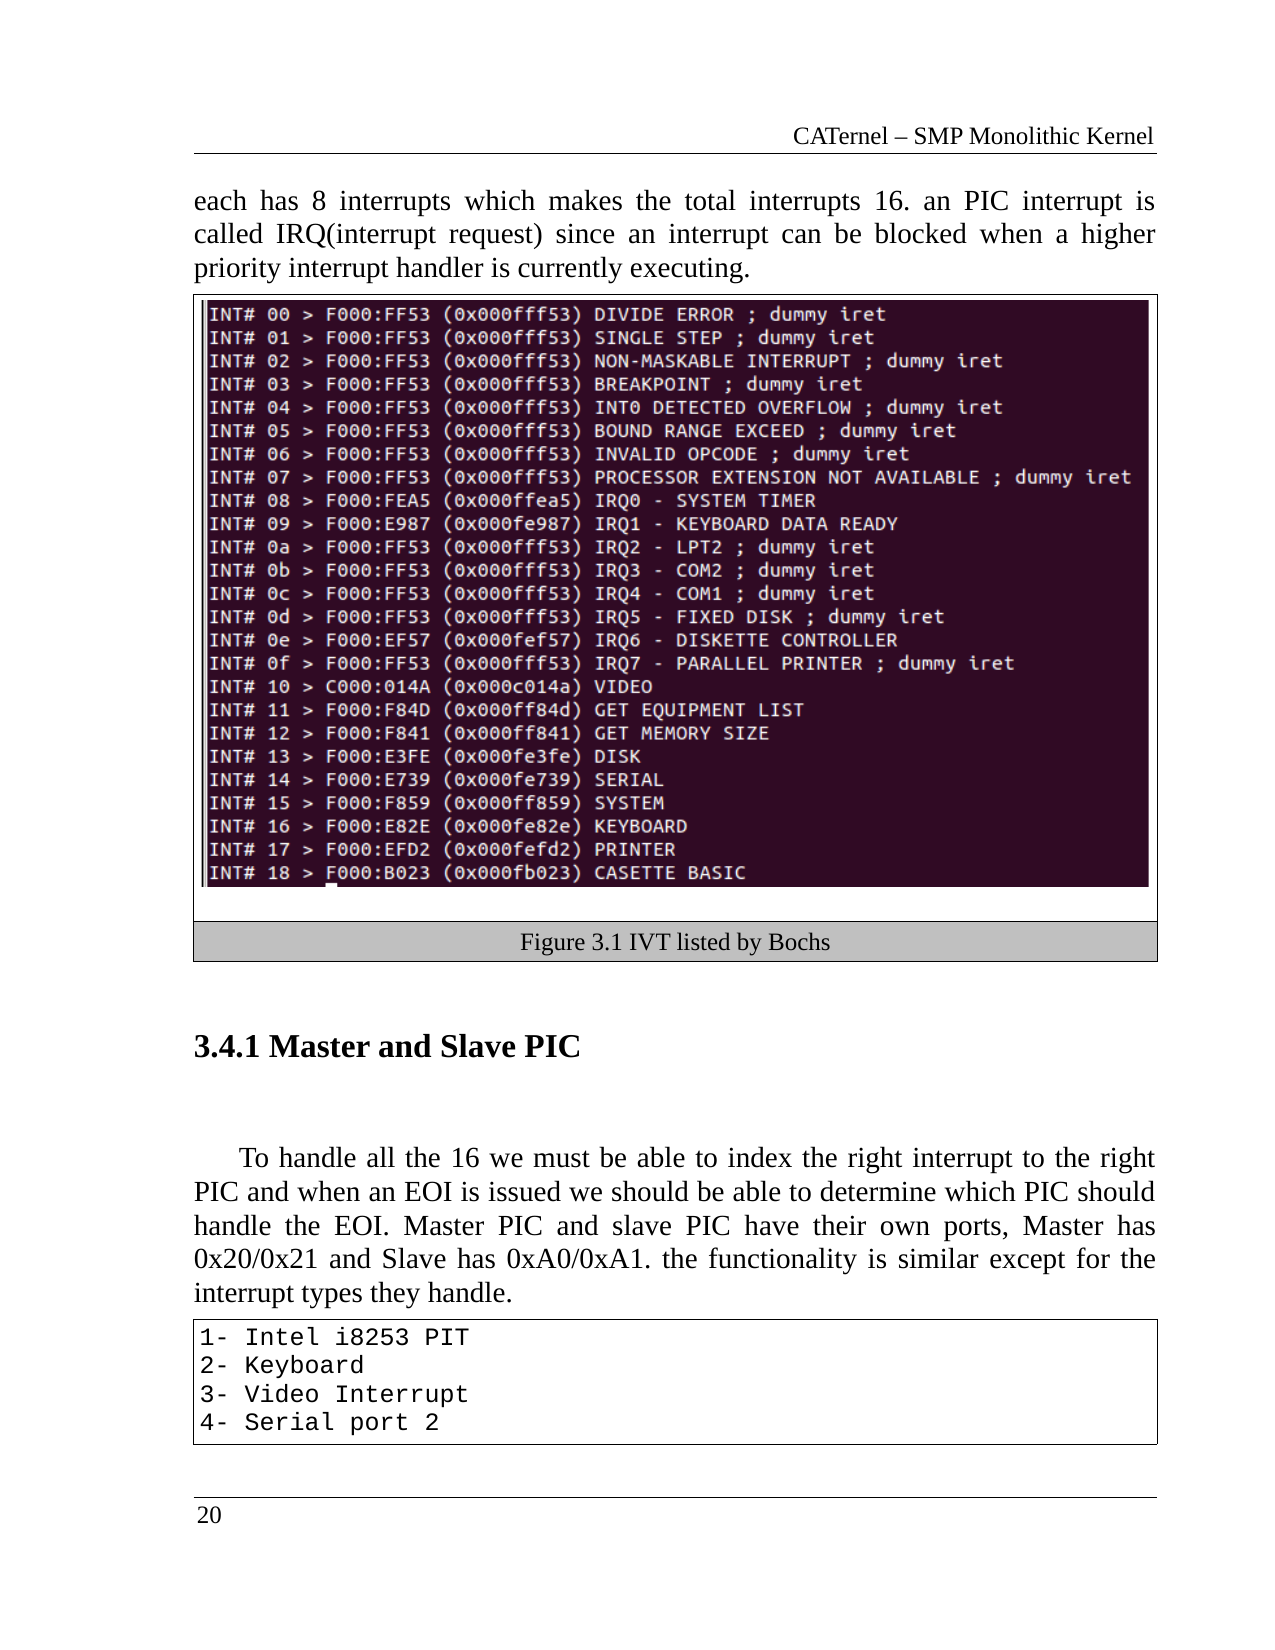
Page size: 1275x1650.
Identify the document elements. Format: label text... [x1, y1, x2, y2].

text To handle all the 16 we must be able to index the right interrupt to the right PIC and when an EOI is issued we should be able to determine which PIC should handle the EOI. Master PIC and slave PIC have their own ports, Master has 0x20/0x21 and Slave has 0xA0/0xA1. the functionality is similar except for the interrupt types they handle. [193, 1141, 1157, 1308]
table_header [194, 295, 1157, 921]
text 3.4.1 Master and Slave PIC [193, 1027, 1157, 1065]
table_cell Figure 3.1 IVT listed by Bochs [194, 922, 1157, 961]
table_header 1- Intel i8253 PIT 2- Keyboard 3- Video Interrupt 4- Serial port 2 [194, 1320, 1157, 1444]
picture [201, 300, 1149, 887]
text each has 8 interrupts which makes the total interrupts 16. an PIC interrupt is called IRQ(interrupt request) since an interrupt can be blocked when a higher priority interrupt handler is currently executing. [193, 183, 1157, 284]
